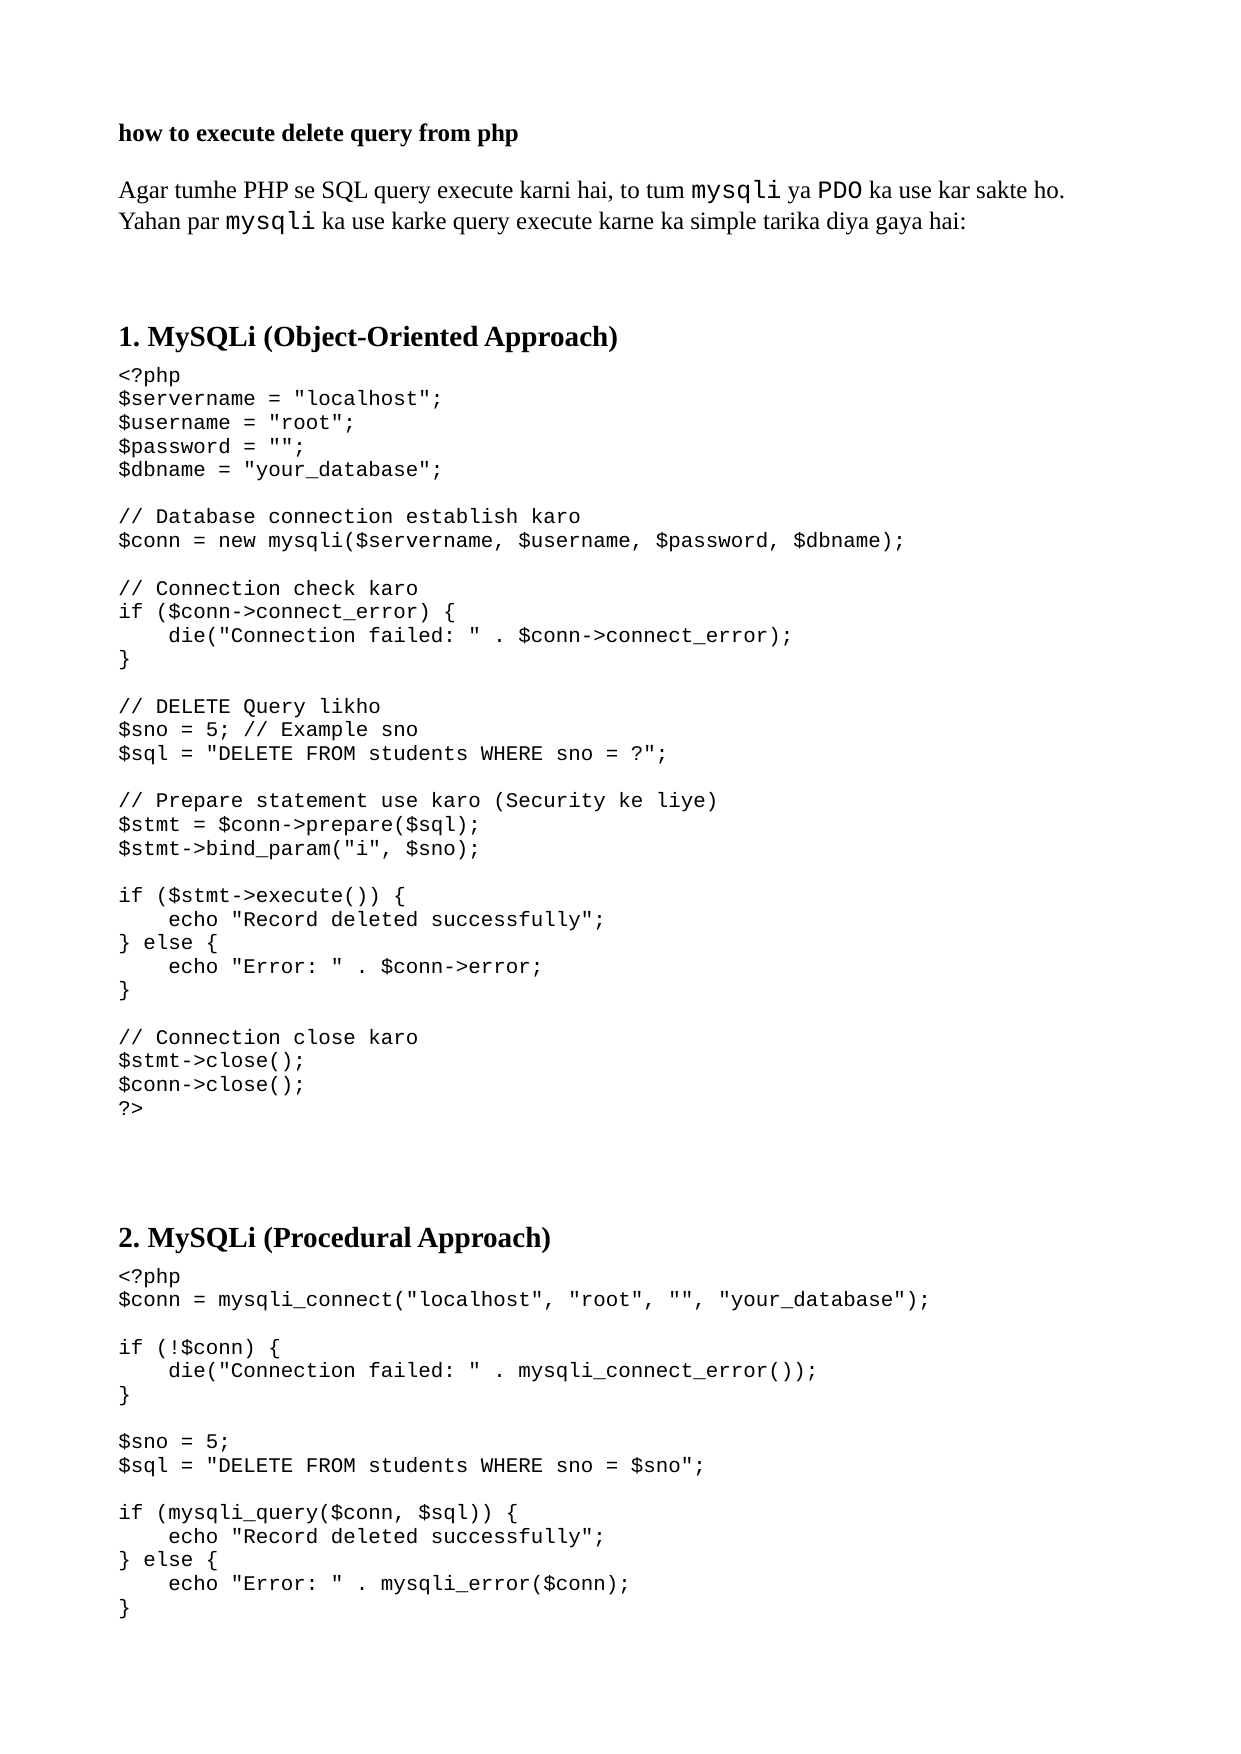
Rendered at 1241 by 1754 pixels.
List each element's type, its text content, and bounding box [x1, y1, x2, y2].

text if (mysqli_query($conn, $sql)) { [118, 1502, 1122, 1526]
text Agar tumhe PHP se SQL query execute karni hai, to tum mysqli ya PDO ka use kar sakte ho. Yahan par mysqli ka use karke query execute karne ka simple tarika diya gaya hai: [118, 176, 1122, 237]
text $sql = "DELETE FROM students WHERE sno = ?"; [118, 743, 1122, 767]
text $stmt = $conn->prepare($sql); [118, 814, 1122, 838]
text // DELETE Query likho [118, 696, 1122, 719]
text how to execute delete query from php [118, 118, 1122, 147]
text $username = "root"; [118, 412, 1122, 436]
text $servername = "localhost"; [118, 388, 1122, 412]
text // Connection close karo [118, 1027, 1122, 1050]
text } else { [118, 932, 1122, 956]
subtitle 1. MySQLi (Object-Oriented Approach) [118, 319, 1122, 352]
text die("Connection failed: " . $conn->connect_error); [118, 625, 1122, 648]
text die("Connection failed: " . mysqli_connect_error()); [118, 1360, 1122, 1384]
text $stmt->close(); [118, 1050, 1122, 1074]
text $password = ""; [118, 436, 1122, 459]
text ?> [118, 1098, 1122, 1121]
text echo "Record deleted successfully"; [118, 1526, 1122, 1549]
text $dbname = "your_database"; [118, 459, 1122, 483]
text if (!$conn) { [118, 1337, 1122, 1360]
text $sql = "DELETE FROM students WHERE sno = $sno"; [118, 1455, 1122, 1478]
text echo "Error: " . $conn->error; [118, 956, 1122, 979]
text } else { [118, 1549, 1122, 1573]
text $conn = mysqli_connect("localhost", "root", "", "your_database"); [118, 1289, 1122, 1313]
text $conn = new mysqli($servername, $username, $password, $dbname); [118, 530, 1122, 554]
subtitle 2. MySQLi (Procedural Approach) [118, 1220, 1122, 1253]
text // Connection check karo [118, 577, 1122, 601]
text } [118, 979, 1122, 1003]
text } [118, 648, 1122, 672]
text // Prepare statement use karo (Security ke liye) [118, 790, 1122, 814]
text if ($stmt->execute()) { [118, 885, 1122, 908]
text $conn->close(); [118, 1074, 1122, 1098]
text if ($conn->connect_error) { [118, 601, 1122, 625]
text $sno = 5; [118, 1431, 1122, 1455]
text $stmt->bind_param("i", $sno); [118, 838, 1122, 861]
text // Database connection establish karo [118, 507, 1122, 530]
text $sno = 5; // Example sno [118, 719, 1122, 743]
text } [118, 1597, 1122, 1620]
text echo "Error: " . mysqli_error($conn); [118, 1573, 1122, 1597]
text } [118, 1384, 1122, 1408]
text <?php [118, 1266, 1122, 1289]
text echo "Record deleted successfully"; [118, 908, 1122, 932]
text <?php [118, 365, 1122, 388]
